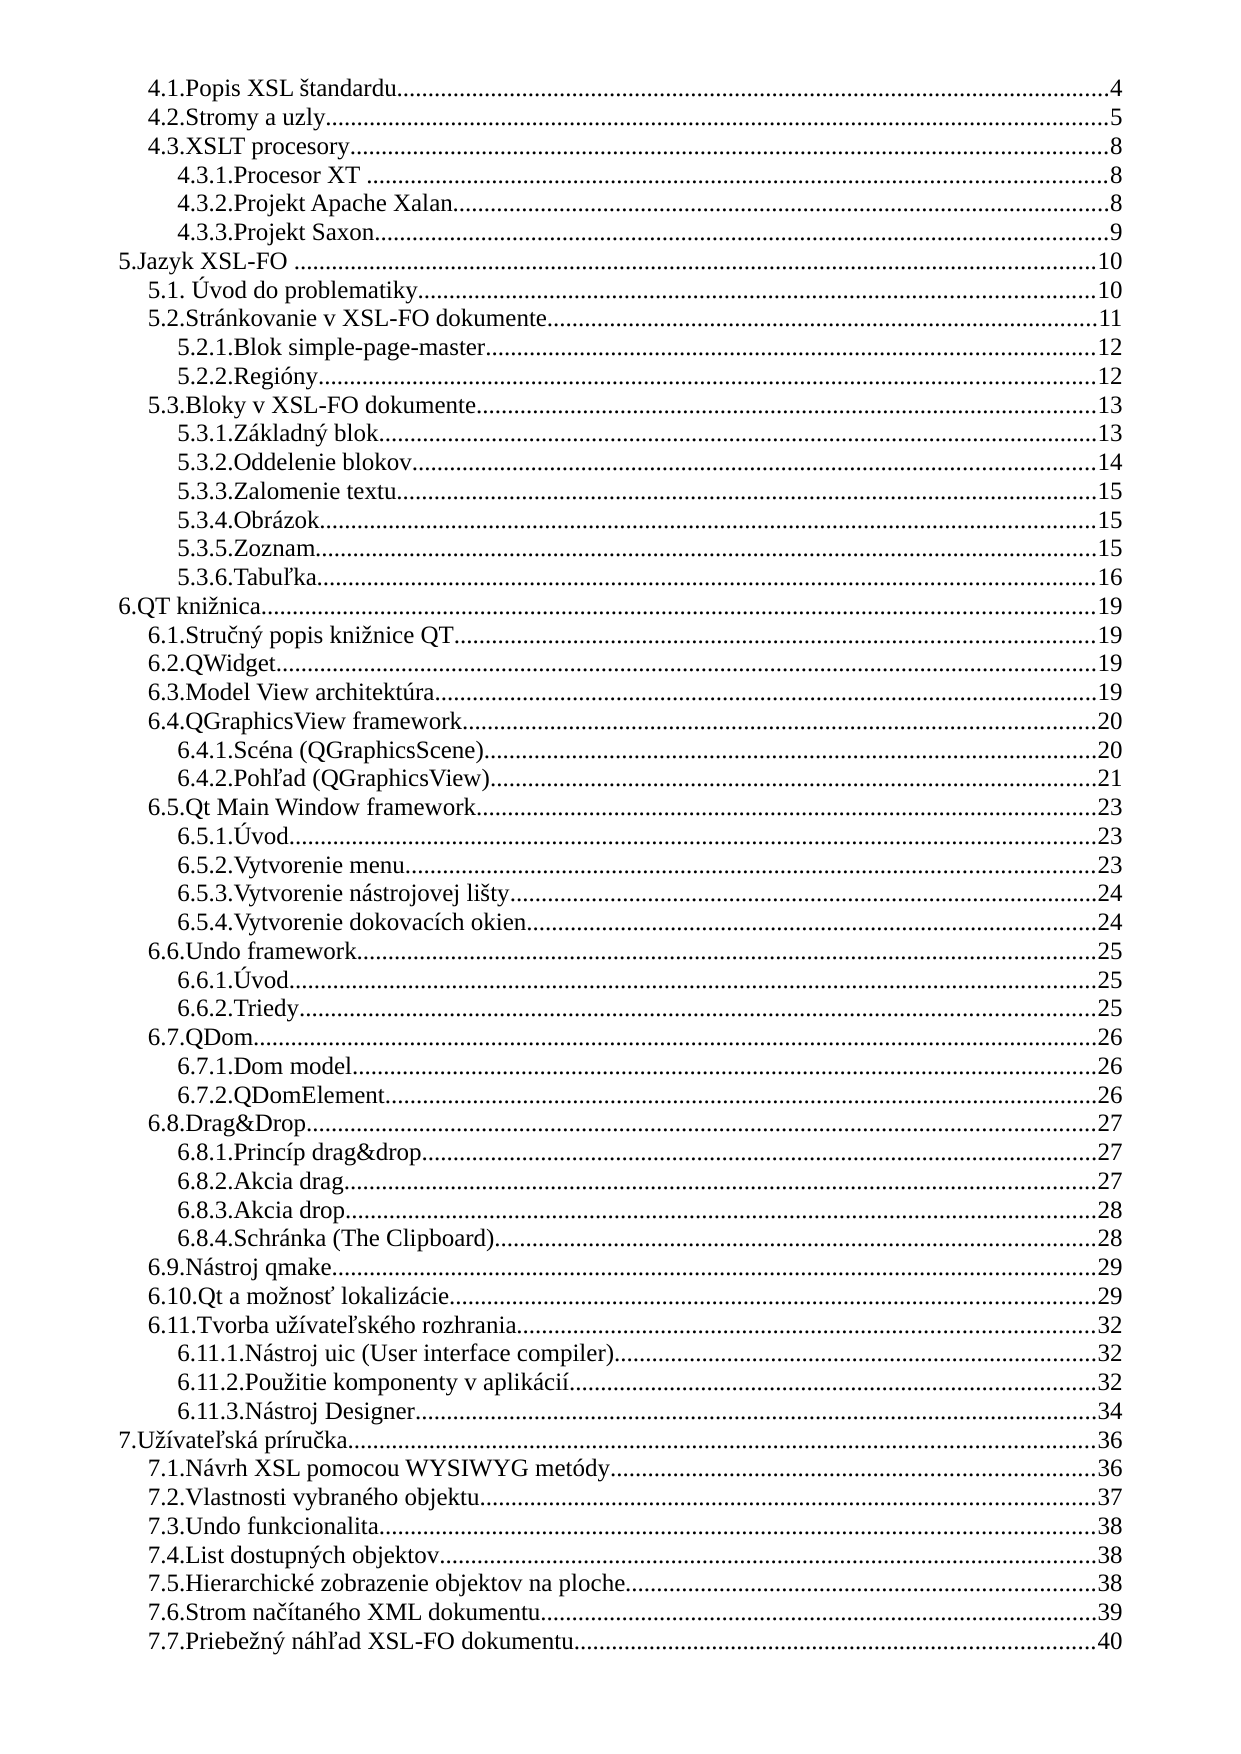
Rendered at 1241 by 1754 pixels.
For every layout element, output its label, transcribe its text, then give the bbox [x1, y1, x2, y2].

text 5.3.5.Zoznam 15 [177, 533, 1122, 562]
text 6.5.2.Vytvorenie menu 23 [177, 850, 1122, 878]
text 6.9.Nástroj qmake 29 [148, 1252, 1122, 1281]
text 6.10.Qt a možnosť lokalizácie 29 [148, 1281, 1122, 1310]
text 6.6.2.Triedy 25 [177, 993, 1122, 1022]
text 5.3.1.Základný blok 13 [177, 418, 1122, 447]
text 7.4.List dostupných objektov 38 [148, 1540, 1122, 1568]
text 6.4.1.Scéna (QGraphicsScene) 20 [177, 735, 1122, 763]
text 7.3.Undo funkcionalita 38 [148, 1511, 1122, 1540]
text 5.3.2.Oddelenie blokov 14 [177, 447, 1122, 476]
text 6.8.Drag&Drop 27 [148, 1108, 1122, 1137]
text 7.1.Návrh XSL pomocou WYSIWYG metódy 36 [148, 1453, 1122, 1482]
text 7.2.Vlastnosti vybraného objektu 37 [148, 1482, 1122, 1511]
text 5.3.6.Tabuľka 16 [177, 562, 1122, 591]
text 4.3.3.Projekt Saxon 9 [177, 217, 1122, 246]
text 6.11.1.Nástroj uic (User interface compiler) 32 [177, 1338, 1122, 1367]
text 6.11.3.Nástroj Designer 34 [177, 1396, 1122, 1425]
text 5.3.3.Zalomenie textu 15 [177, 476, 1122, 505]
text 4.3.XSLT procesory 8 [148, 131, 1122, 160]
text 5.2.2.Regióny 12 [177, 361, 1122, 390]
text 4.2.Stromy a uzly 5 [148, 102, 1122, 131]
text 5.3.4.Obrázok 15 [177, 505, 1122, 533]
text 6.7.QDom 26 [148, 1022, 1122, 1051]
text 6.11.2.Použitie komponenty v aplikácií 32 [177, 1367, 1122, 1396]
text 6.8.4.Schránka (The Clipboard) 28 [177, 1223, 1122, 1252]
text 6.6.1.Úvod 25 [177, 965, 1122, 993]
text 6.8.3.Akcia drop 28 [177, 1195, 1122, 1223]
text 5.Jazyk XSL-FO 10 [118, 246, 1122, 275]
text 6.11.Tvorba užívateľského rozhrania 32 [148, 1310, 1122, 1338]
text 6.8.2.Akcia drag 27 [177, 1166, 1122, 1195]
text 6.5.1.Úvod 23 [177, 821, 1122, 850]
text 6.7.1.Dom model 26 [177, 1051, 1122, 1080]
text 6.1.Stručný popis knižnice QT 19 [148, 620, 1122, 648]
text 5.3.Bloky v XSL-FO dokumente 13 [148, 390, 1122, 418]
text 5.1. Úvod do problematiky 10 [148, 275, 1122, 303]
text 6.5.3.Vytvorenie nástrojovej lišty 24 [177, 878, 1122, 907]
text 6.2.QWidget 19 [148, 648, 1122, 677]
text 6.5.4.Vytvorenie dokovacích okien 24 [177, 907, 1122, 936]
text 6.4.2.Pohľad (QGraphicsView) 21 [177, 763, 1122, 792]
text 4.1.Popis XSL štandardu 4 [148, 73, 1122, 102]
text 6.3.Model View architektúra 19 [148, 677, 1122, 706]
text 6.5.Qt Main Window framework 23 [148, 792, 1122, 821]
text 6.6.Undo framework 25 [148, 936, 1122, 965]
text 5.2.1.Blok simple-page-master 12 [177, 332, 1122, 361]
text 7.6.Strom načítaného XML dokumentu 39 [148, 1597, 1122, 1626]
text 6.QT knižnica 19 [118, 591, 1122, 620]
text 4.3.2.Projekt Apache Xalan 8 [177, 188, 1122, 217]
text 7.Užívateľská príručka 36 [118, 1425, 1122, 1453]
text 7.5.Hierarchické zobrazenie objektov na ploche 38 [148, 1568, 1122, 1597]
text 5.2.Stránkovanie v XSL-FO dokumente 11 [148, 303, 1122, 332]
text 4.3.1.Procesor XT 8 [177, 160, 1122, 188]
text 6.8.1.Princíp drag&drop 27 [177, 1137, 1122, 1166]
text 6.4.QGraphicsView framework 20 [148, 706, 1122, 735]
text 7.7.Priebežný náhľad XSL-FO dokumentu 40 [148, 1626, 1122, 1655]
text 6.7.2.QDomElement 26 [177, 1080, 1122, 1108]
